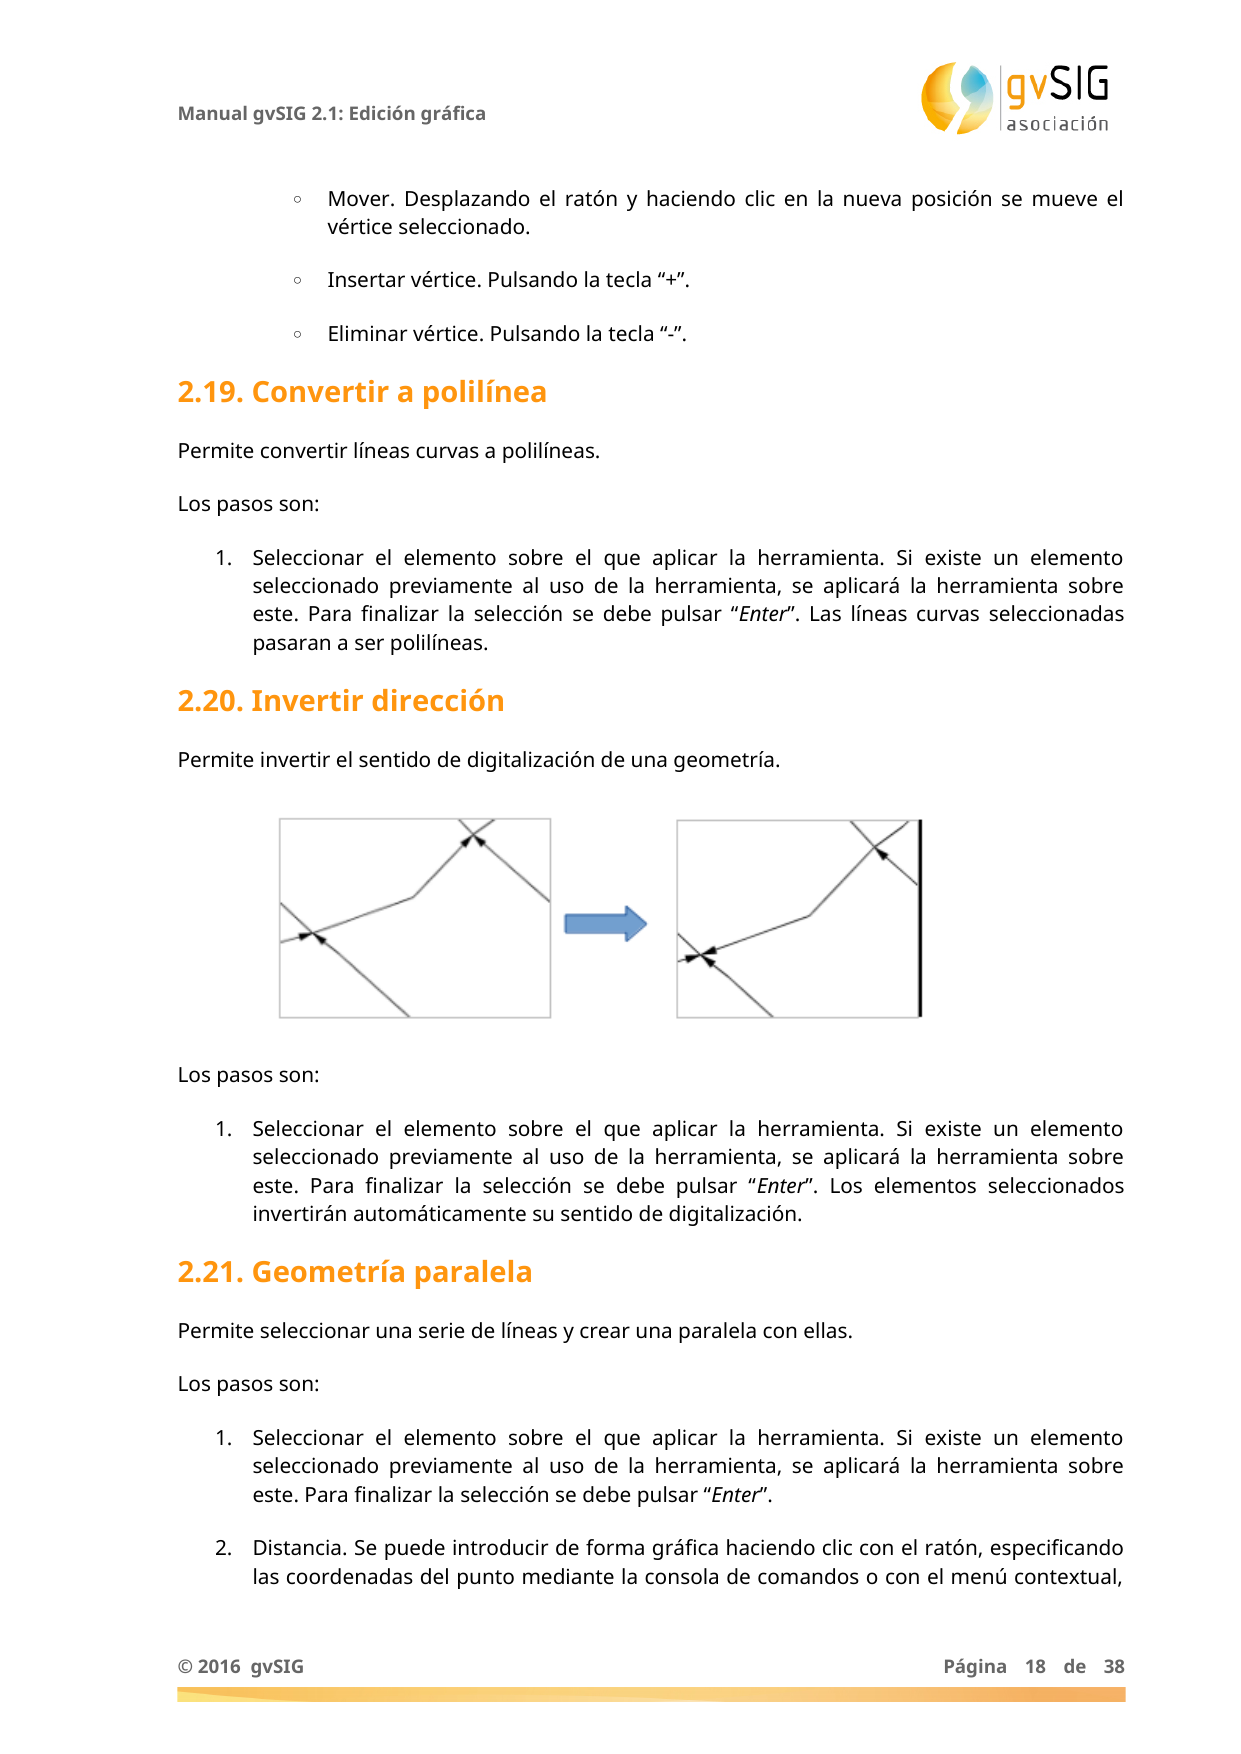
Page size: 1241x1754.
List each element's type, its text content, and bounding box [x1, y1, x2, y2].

text Los pasos son: [177, 489, 1125, 518]
text Permite seleccionar una serie de líneas y crear una paralela con ellas. [177, 1316, 1125, 1344]
text Permite convertir líneas curvas a polilíneas. [177, 436, 1125, 464]
picture [902, 47, 1122, 148]
subtitle 2.21. Geometría paralela [177, 1251, 1125, 1291]
picture [177, 1687, 1126, 1702]
list Eliminar vértice. Pulsando la tecla “-”. [290, 319, 1125, 347]
text Los pasos son: [177, 1061, 1125, 1089]
list Seleccionar el elemento sobre el que aplicar la herramienta. Si existe un elemento seleccionado previamente al uso de la herramienta, se aplicará la herramienta sobre este. Para finalizar la selección se debe pulsar “Enter”. [215, 1423, 1125, 1508]
subtitle 2.19. Convertir a polilínea [177, 371, 1125, 411]
list Seleccionar el elemento sobre el que aplicar la herramienta. Si existe un elemento seleccionado previamente al uso de la herramienta, se aplicará la herramienta sobre este. Para finalizar la selección se debe pulsar “Enter”. Las líneas curvas seleccionadas pasaran a ser polilíneas. [215, 543, 1125, 656]
subtitle 2.20. Invertir dirección [177, 680, 1125, 720]
picture [248, 798, 952, 1036]
list Distancia. Se puede introducir de forma gráfica haciendo clic con el ratón, especificando las coordenadas del punto mediante la consola de comandos o con el menú contextual, [215, 1533, 1125, 1590]
text Los pasos son: [177, 1369, 1125, 1398]
list Mover. Desplazando el ratón y haciendo clic en la nueva posición se mueve el vértice seleccionado. [290, 184, 1125, 241]
list Seleccionar el elemento sobre el que aplicar la herramienta. Si existe un elemento seleccionado previamente al uso de la herramienta, se aplicará la herramienta sobre este. Para finalizar la selección se debe pulsar “Enter”. Los elementos seleccionados invertirán automáticamente su sentido de digitalización. [215, 1114, 1125, 1228]
text Permite invertir el sentido de digitalización de una geometría. [177, 745, 1125, 773]
list Insertar vértice. Pulsando la tecla “+”. [290, 266, 1125, 294]
